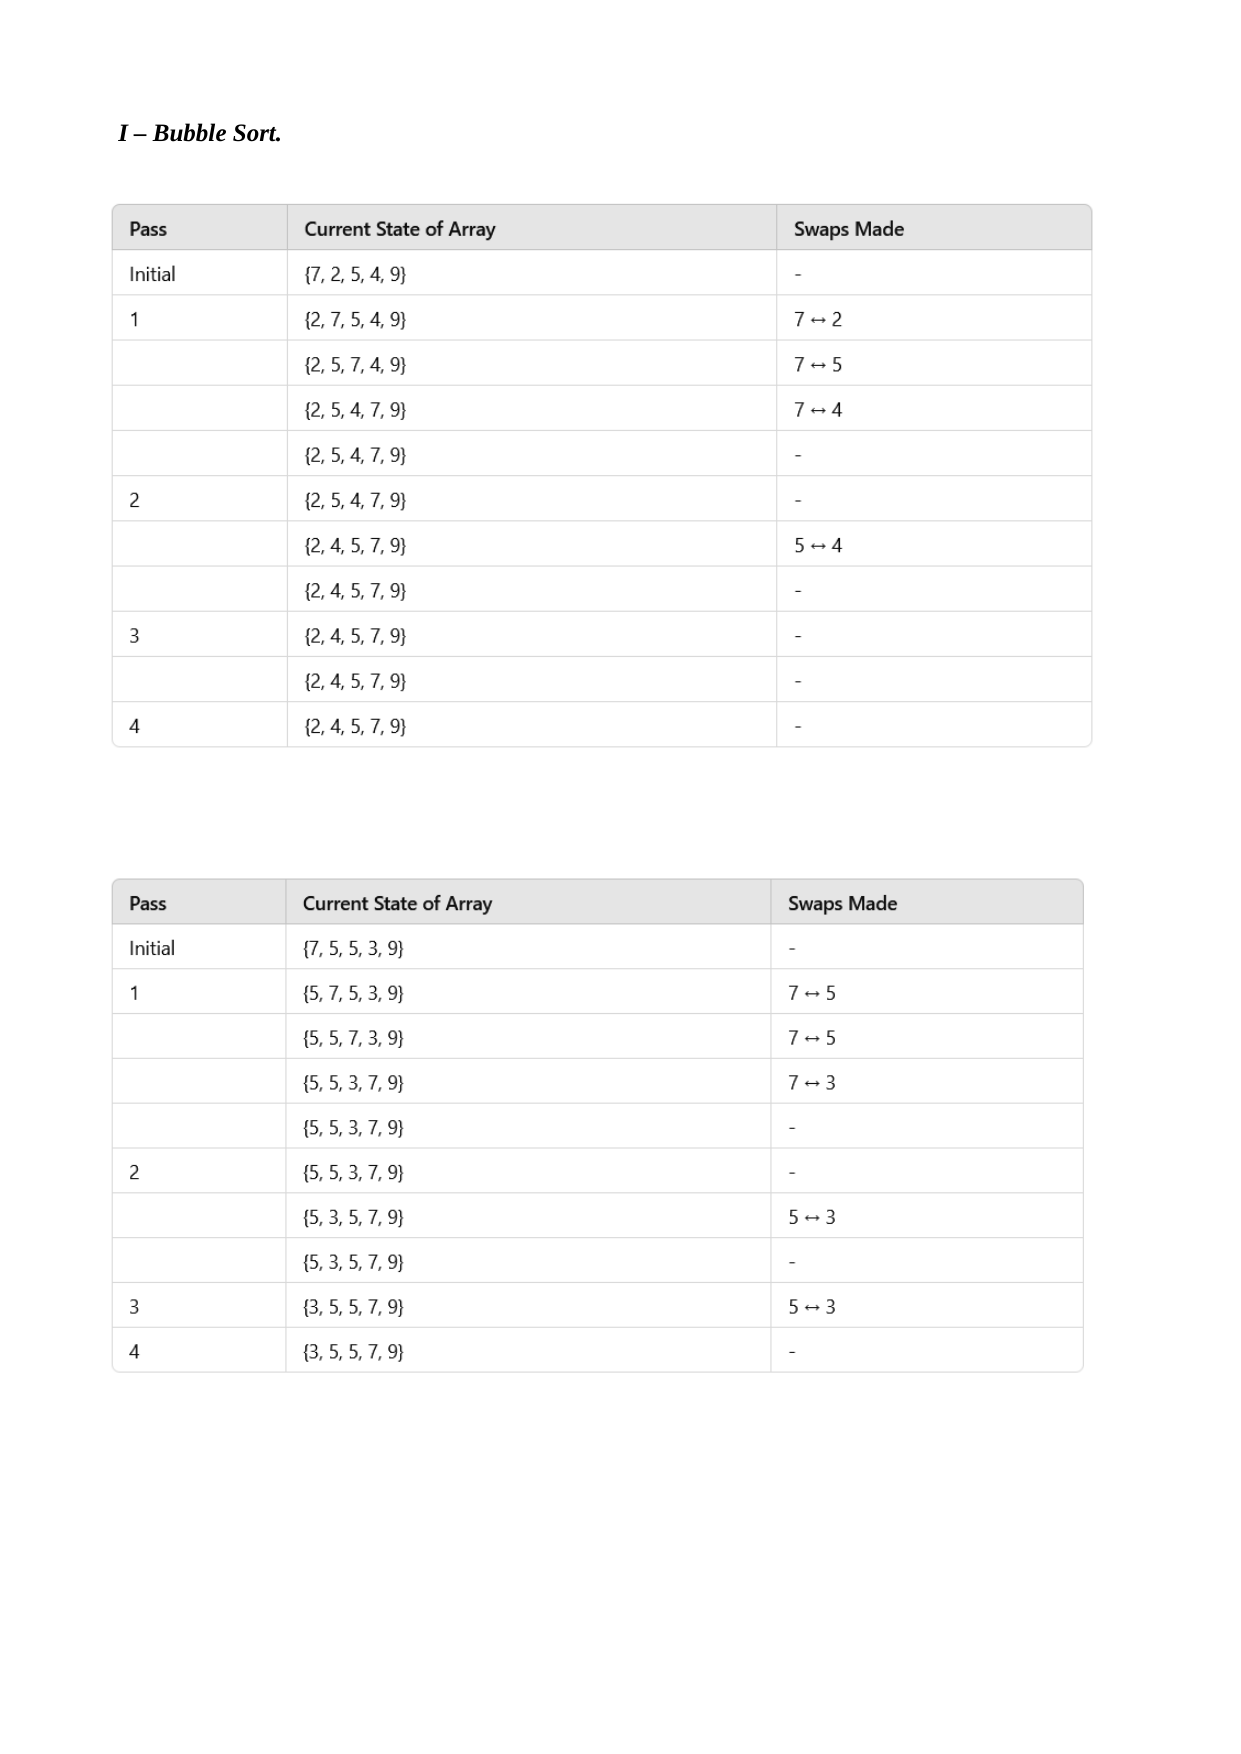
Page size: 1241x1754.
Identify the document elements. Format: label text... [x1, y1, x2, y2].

picture [104, 194, 1109, 764]
picture [103, 872, 1108, 1388]
text I – Bubble Sort. [118, 118, 1122, 147]
